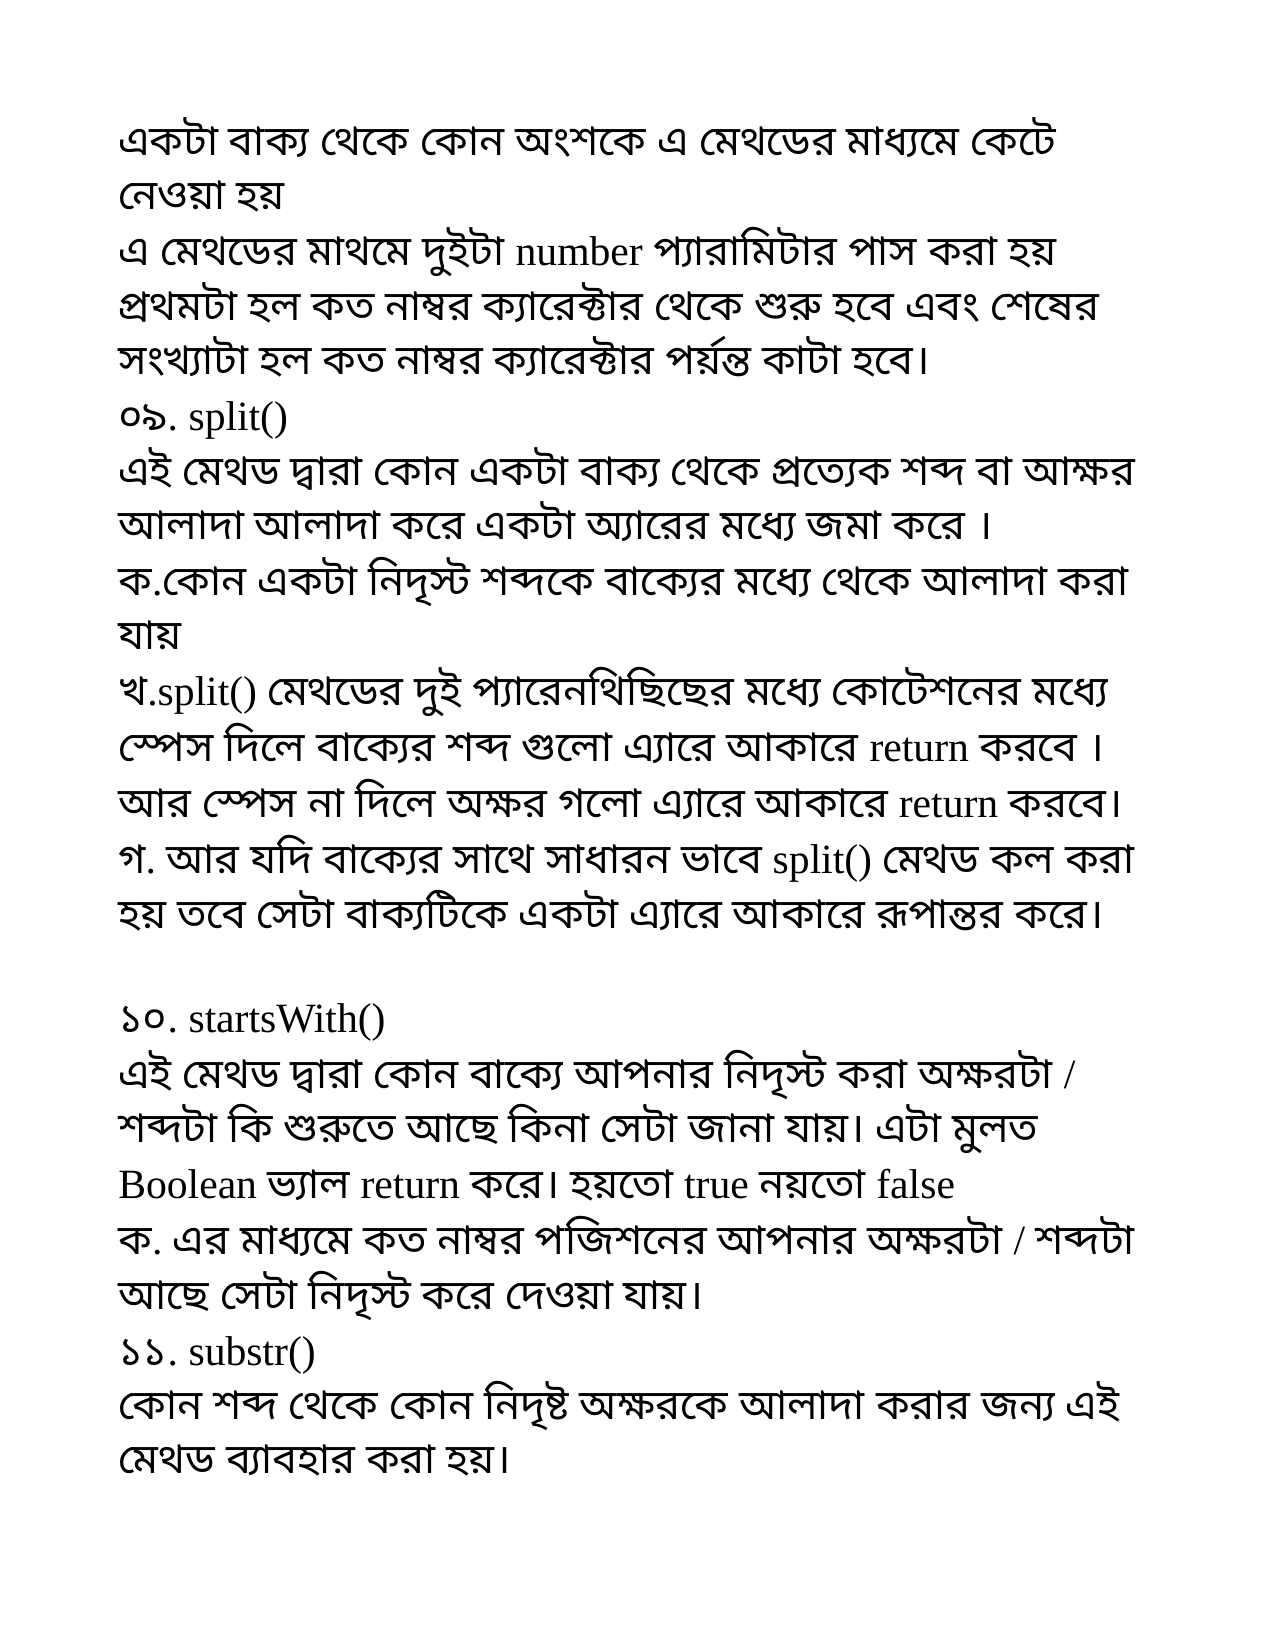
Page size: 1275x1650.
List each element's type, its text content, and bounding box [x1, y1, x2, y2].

text এই মেথড দ্বারা কোন বাক্যে আপনার নিদৃস্ট করা অক্ষরটা / শব্দটা কি শুরুতে আছে কিনা সেটা জানা যায়। এটা মুলত Boolean ভ্যাল return করে। হয়তো true নয়তো false [118, 1049, 1157, 1216]
text এই মেথড দ্বারা কোন একটা বাক্য থেকে প্রত্যেক শব্দ বা আক্ষর আলাদা আলাদা করে একটা অ্যারের মধ্যে জমা করে । [118, 448, 1157, 556]
text কোন শব্দ থেকে কোন নিদৃষ্ট অক্ষরকে আলাদা করার জন্য এই মেথড ব্যাবহার করা হয়। [118, 1382, 1157, 1491]
text ০৯. split() [118, 392, 1157, 448]
text ক.কোন একটা নিদৃস্ট শব্দকে বাক্যের মধ্যে থেকে আলাদা করা যায় [118, 556, 1157, 667]
text গ. আর যদি বাক্যের সাথে সাধারন ভাবে split() মেথড কল করা হয় তবে সেটা বাক্যটিকে একটা এ্যারে আকারে রূপান্তর করে। [118, 835, 1157, 945]
text একটা বাক্য থেকে কোন অংশকে এ মেথডের মাধ্যমে কেটে নেওয়া হয় [118, 118, 1157, 227]
text ১০. startsWith() [118, 993, 1157, 1049]
text এ মেথডের মাথমে দুইটা number প্যারামিটার পাস করা হয় প্রথমটা হল কত নাম্বর ক্যারেক্টার থেকে শুরু হবে এবং শেষের সংখ্যাটা হল কত নাম্বর ক্যারেক্টার পর্য়ন্ত কাটা হবে। [118, 227, 1157, 392]
text ক. এর মাধ্যমে কত নাম্বর পজিশনের আপনার অক্ষরটা / শব্দটা আছে সেটা নিদৃস্ট করে দেওয়া যায়। [118, 1216, 1157, 1326]
text খ.split() মেথডের দুই প্যারেনথিছিছের মধ্যে কোটেশনের মধ্যে স্পেস দিলে বাক্যের শব্দ গুলো এ্যারে আকারে return করবে । আর স্পেস না দিলে অক্ষর গলো এ্যারে আকারে return করবে। [118, 667, 1157, 835]
text ১১. substr() [118, 1326, 1157, 1382]
